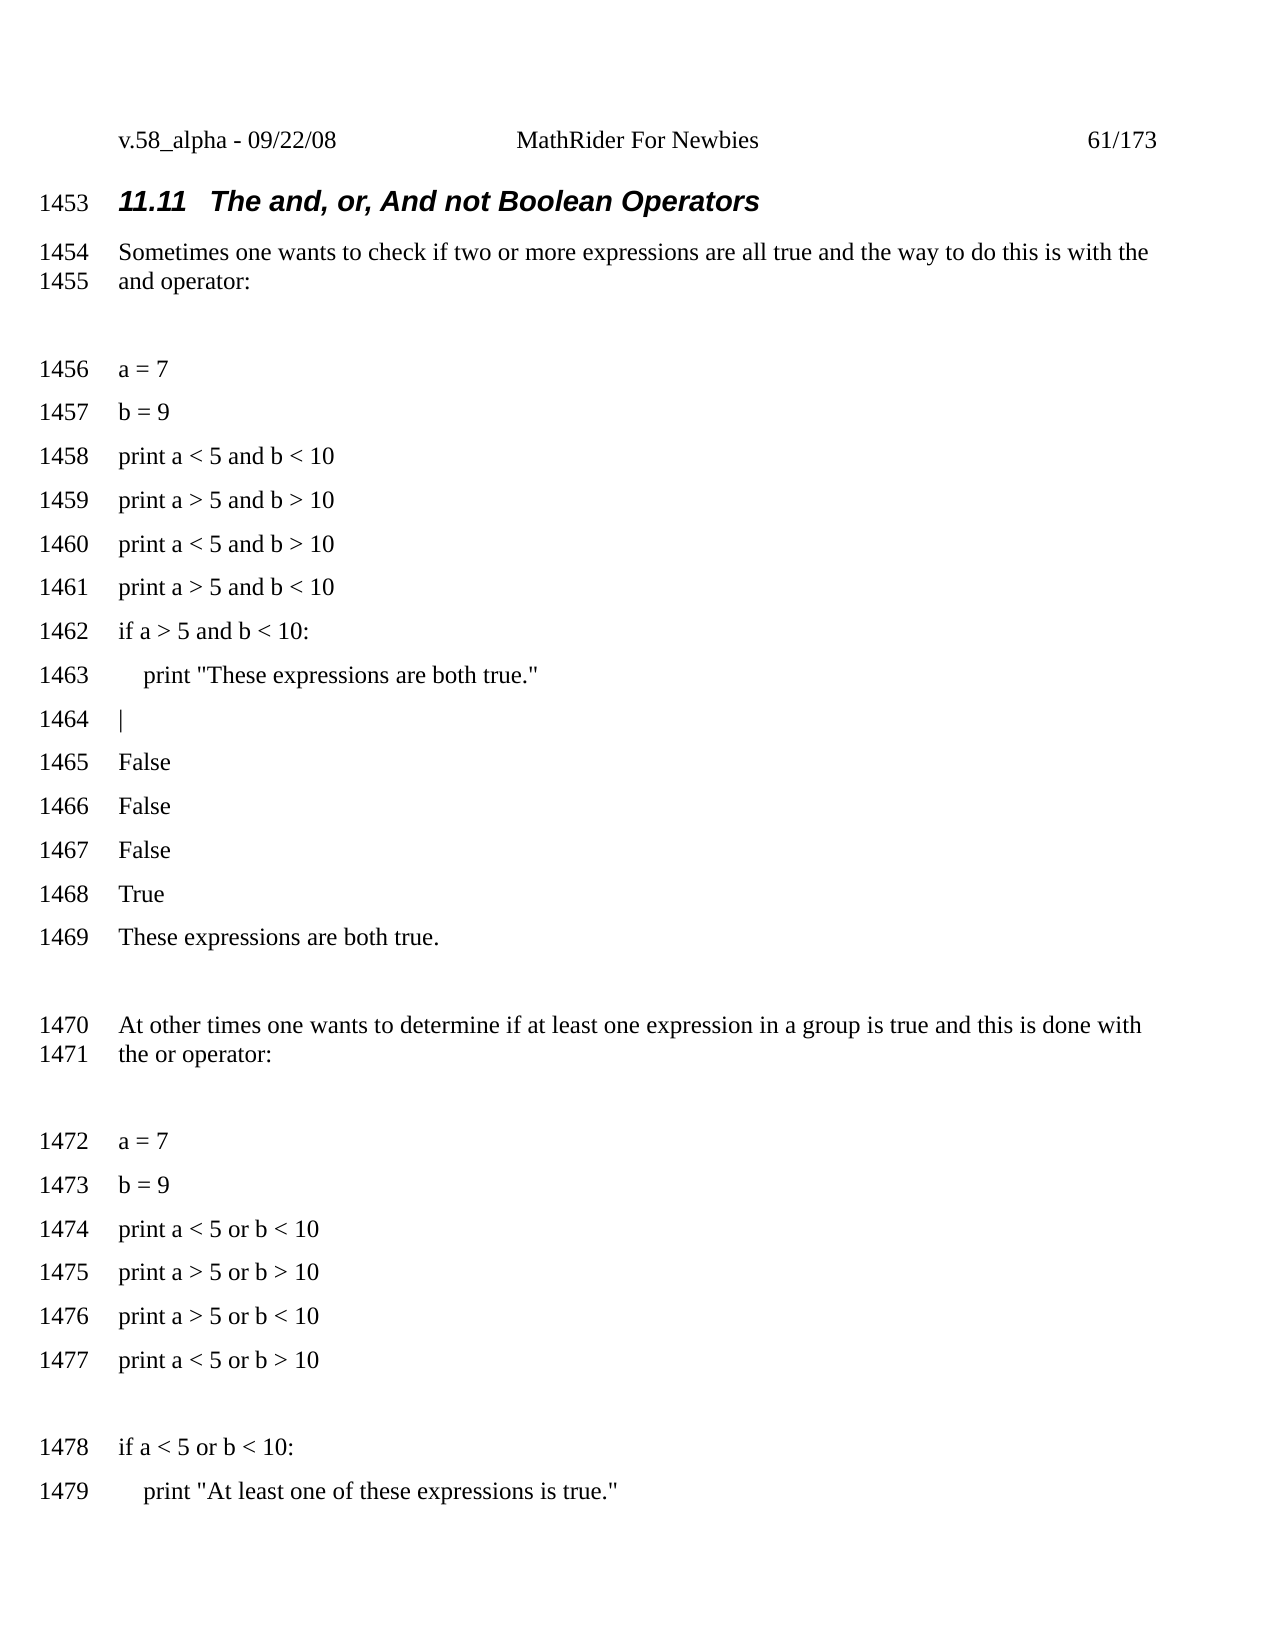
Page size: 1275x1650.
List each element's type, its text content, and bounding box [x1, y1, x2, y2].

text if a < 5 or b < 10: [118, 1432, 1157, 1461]
text | [118, 704, 1157, 732]
text print a < 5 or b > 10 [118, 1345, 1157, 1374]
text print a > 5 and b < 10 [118, 572, 1157, 601]
text print a > 5 and b > 10 [118, 485, 1157, 514]
text print a < 5 and b > 10 [118, 529, 1157, 557]
text These expressions are both true. [118, 922, 1157, 951]
text print a < 5 or b < 10 [118, 1214, 1157, 1242]
text Sometimes one wants to check if two or more expressions are all true and the way to do this is with the and operator: [118, 237, 1157, 295]
text False [118, 747, 1157, 776]
text a = 7 [118, 1126, 1157, 1155]
text At other times one wants to determine if at least one expression in a group is true and this is done with the or operator: [118, 1010, 1157, 1067]
text print a > 5 or b < 10 [118, 1301, 1157, 1330]
text True [118, 879, 1157, 907]
subtitle The and, or, And not Boolean Operators [118, 184, 1157, 217]
text a = 7 [118, 354, 1157, 382]
text if a > 5 and b < 10: [118, 616, 1157, 645]
text b = 9 [118, 1170, 1157, 1199]
text False [118, 791, 1157, 820]
text print a > 5 or b > 10 [118, 1257, 1157, 1286]
text print a < 5 and b < 10 [118, 441, 1157, 470]
text print "At least one of these expressions is true." [118, 1476, 1157, 1505]
text False [118, 835, 1157, 864]
text b = 9 [118, 397, 1157, 426]
text print "These expressions are both true." [118, 660, 1157, 689]
